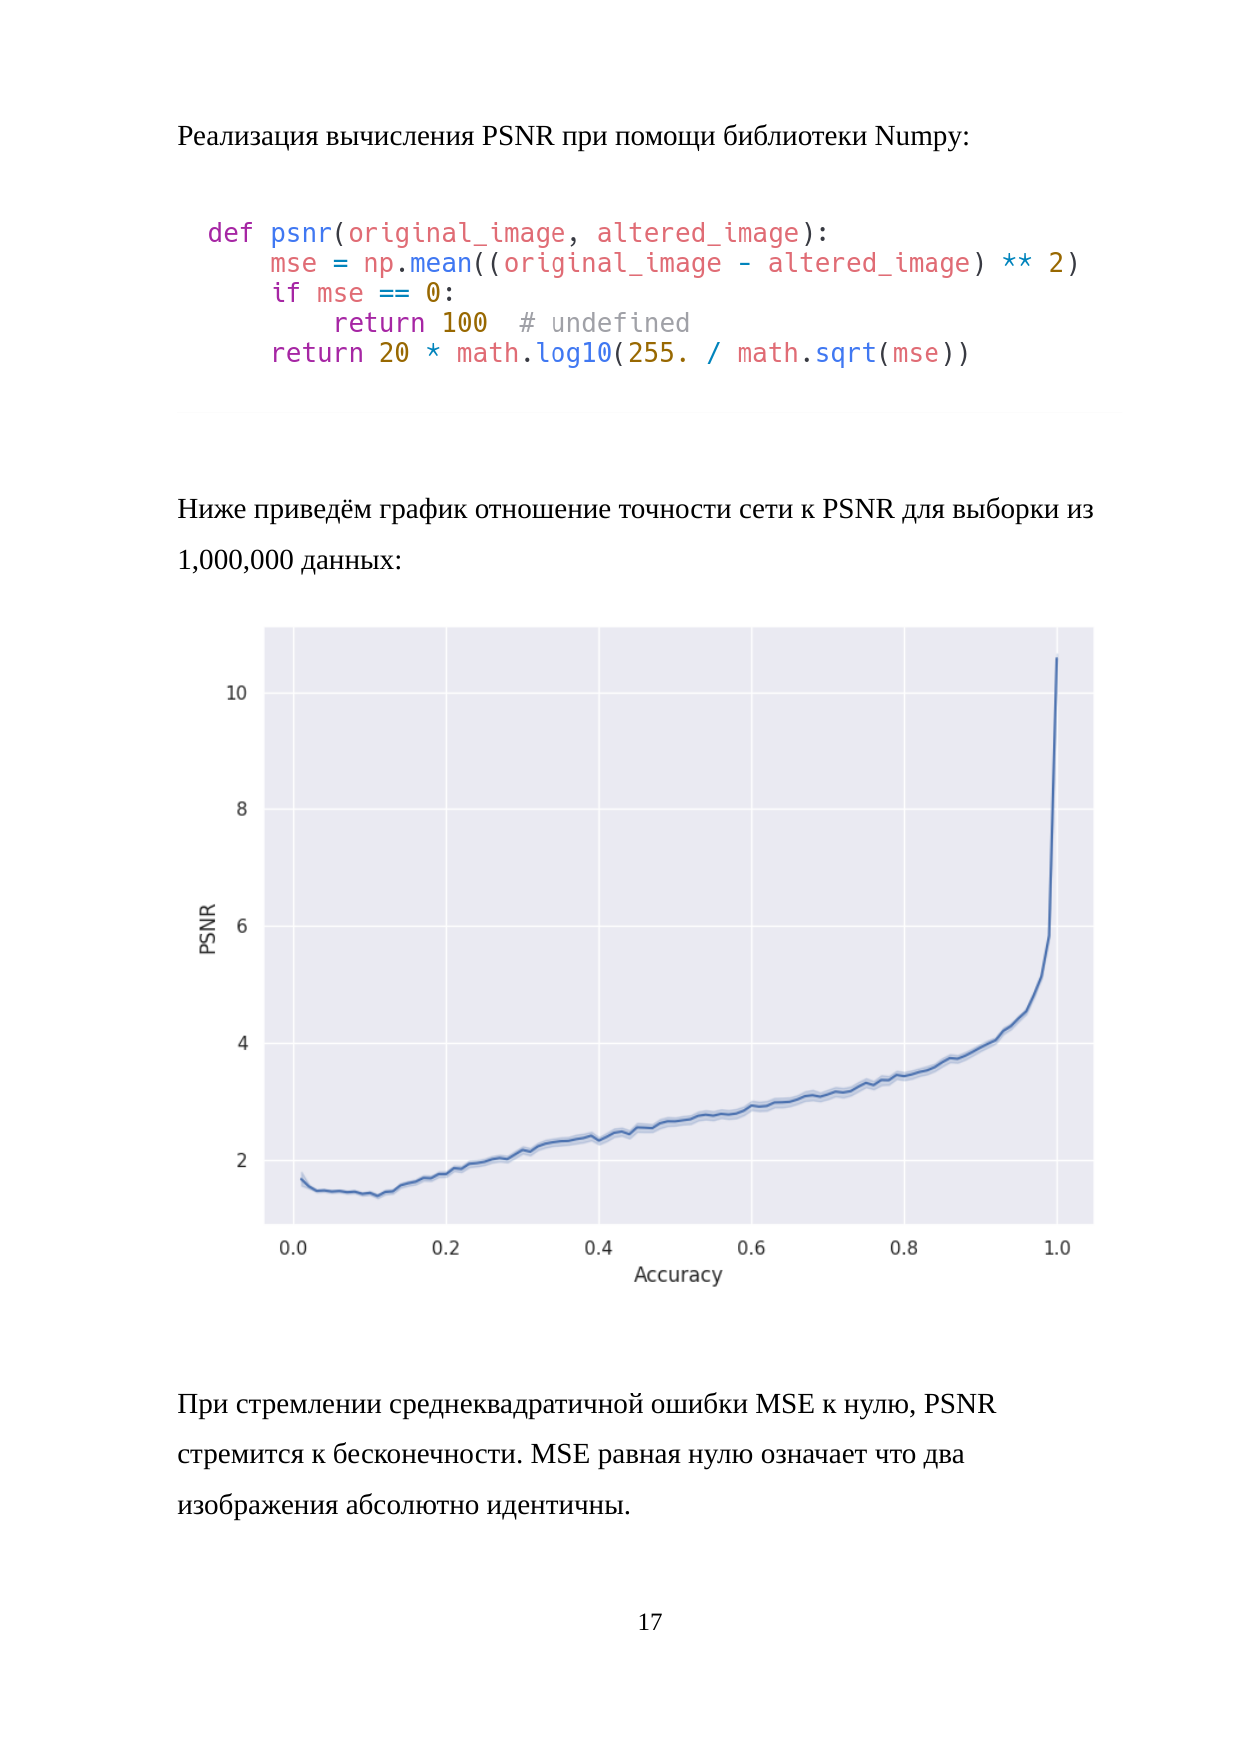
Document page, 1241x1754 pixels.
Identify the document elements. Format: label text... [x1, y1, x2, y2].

text Ниже приведём график отношение точности сети к PSNR для выборки из 1,000,000 данных: [177, 492, 1122, 576]
picture [177, 598, 1123, 1308]
picture [177, 174, 1123, 413]
text Реализация вычисления PSNR при помощи библиотеки Numpy: [177, 118, 1122, 152]
text При стремлении среднеквадратичной ошибки MSE к нулю, PSNR стремится к бесконечности. MSE равная нулю означает что два изображения абсолютно идентичны. [177, 1386, 1122, 1520]
